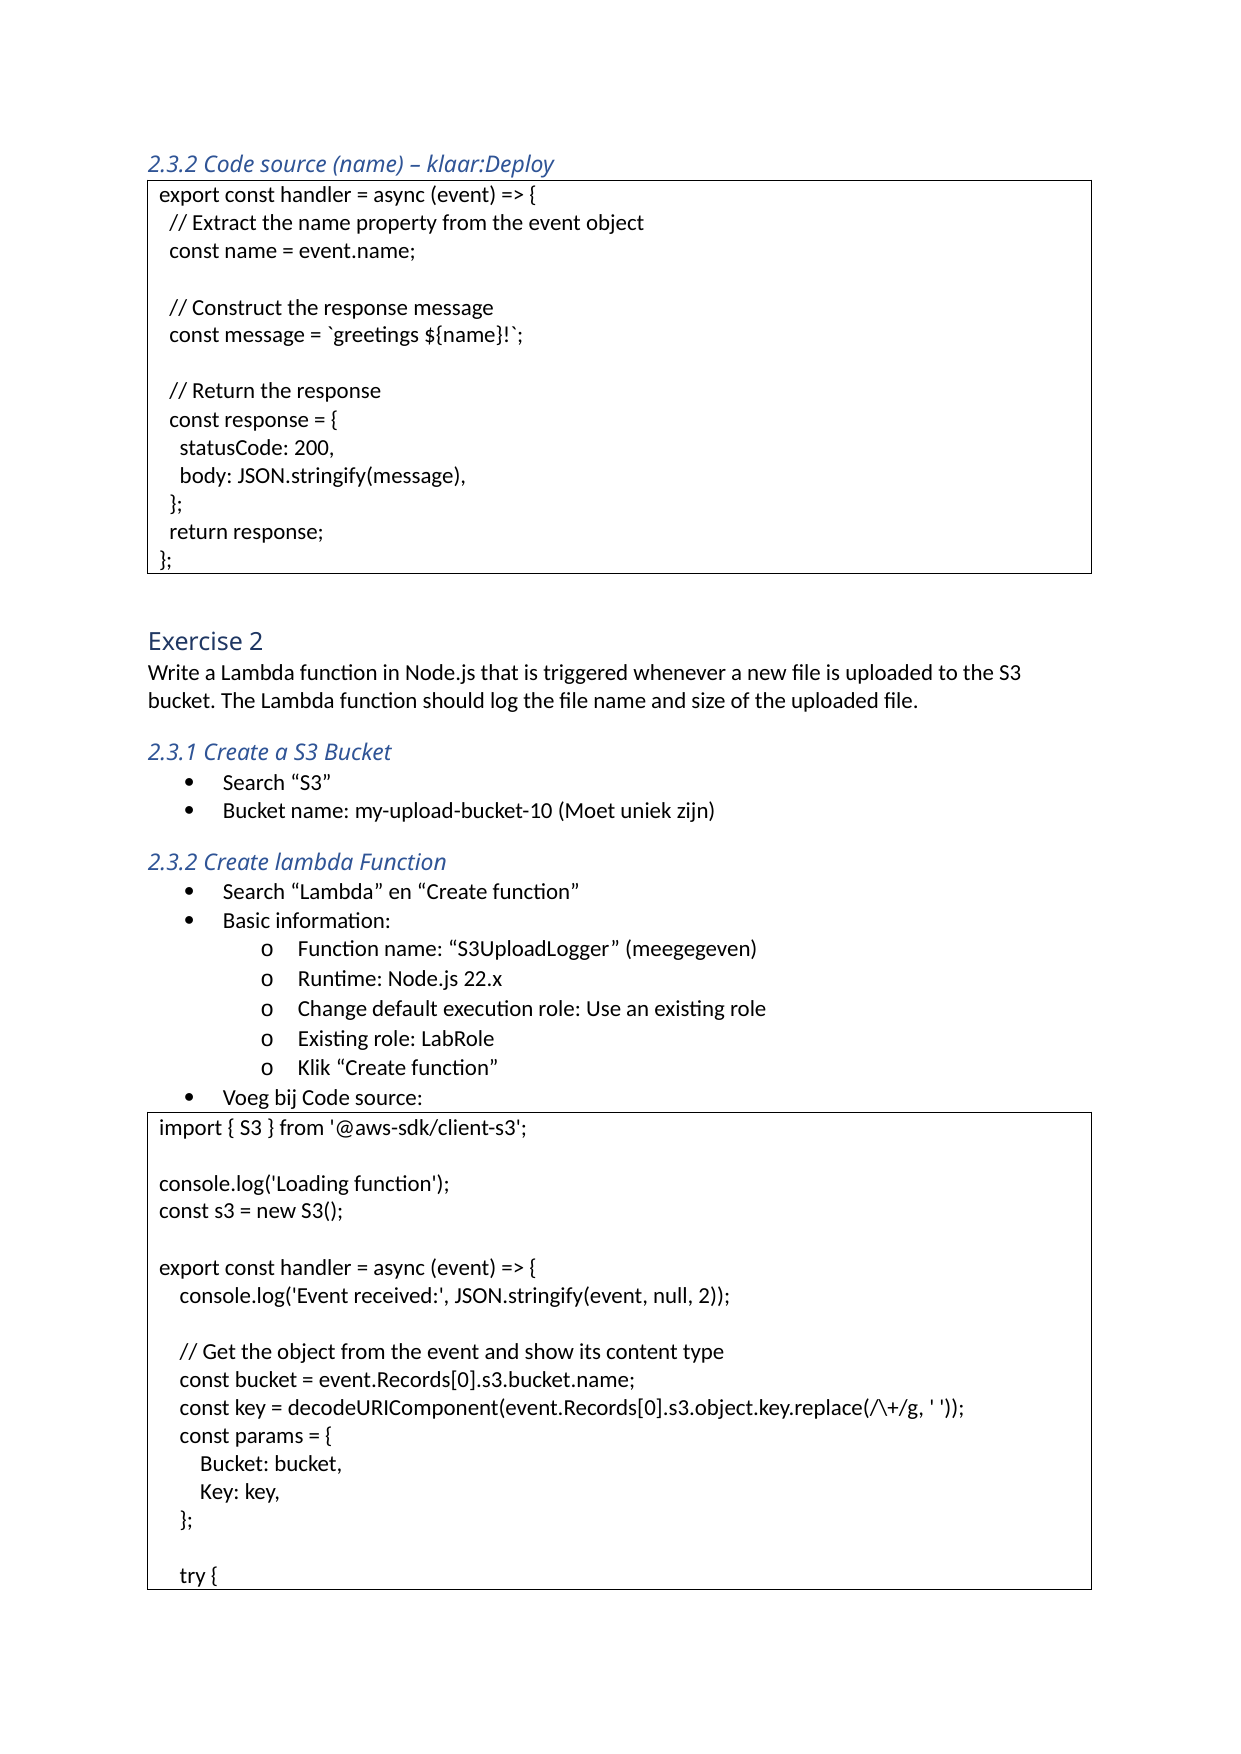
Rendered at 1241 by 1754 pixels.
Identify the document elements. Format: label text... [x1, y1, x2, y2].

subtitle 2.3.2 Create lambda Function [148, 846, 1093, 877]
list Search “Lambda” en “Create function” [185, 877, 1093, 906]
text Write a Lambda function in Node.js that is triggered whenever a new file is uploaded to the S3 bucket. The Lambda function should log the file name and size of the uploaded file. [148, 658, 1093, 714]
list Bucket name: my-upload-bucket-10 (Moet uniek zijn) [185, 796, 1093, 824]
list Function name: “S3UploadLogger” (meegegeven) [260, 934, 1093, 964]
subtitle Exercise 2 [148, 623, 1093, 657]
list Existing role: LabRole [260, 1024, 1093, 1053]
list Change default execution role: Use an existing role [260, 994, 1093, 1023]
list Klik “Create function” [260, 1053, 1093, 1082]
list Basic information: [185, 906, 1093, 934]
table_header import { S3 } from '@aws-sdk/client-s3'; console.log('Loading function'); const s3 = new S3(); export const handler = async (event) => { console.log('Event received:', JSON.stringify(event, null, 2)); // Get the object from the event and show its content type const bucket = event.Records[0].s3.bucket.name; const key = decodeURIComponent(event.Records[0].s3.object.key.replace(/\+/g, ' ')); const params = { Bucket: bucket, Key: key, }; try { [148, 1113, 1091, 1589]
table_header export const handler = async (event) => { // Extract the name property from the event object const name = event.name; // Construct the response message const message = `greetings ${name}!`; // Return the response const response = { statusCode: 200, body: JSON.stringify(message), }; return response; }; [148, 181, 1091, 573]
list Search “S3” [185, 768, 1093, 796]
subtitle 2.3.2 Code source (name) – klaar:Deploy [148, 148, 1093, 179]
list Voeg bij Code source: [185, 1083, 1093, 1111]
subtitle 2.3.1 Create a S3 Bucket [148, 736, 1093, 767]
list Runtime: Node.js 22.x [260, 964, 1093, 993]
